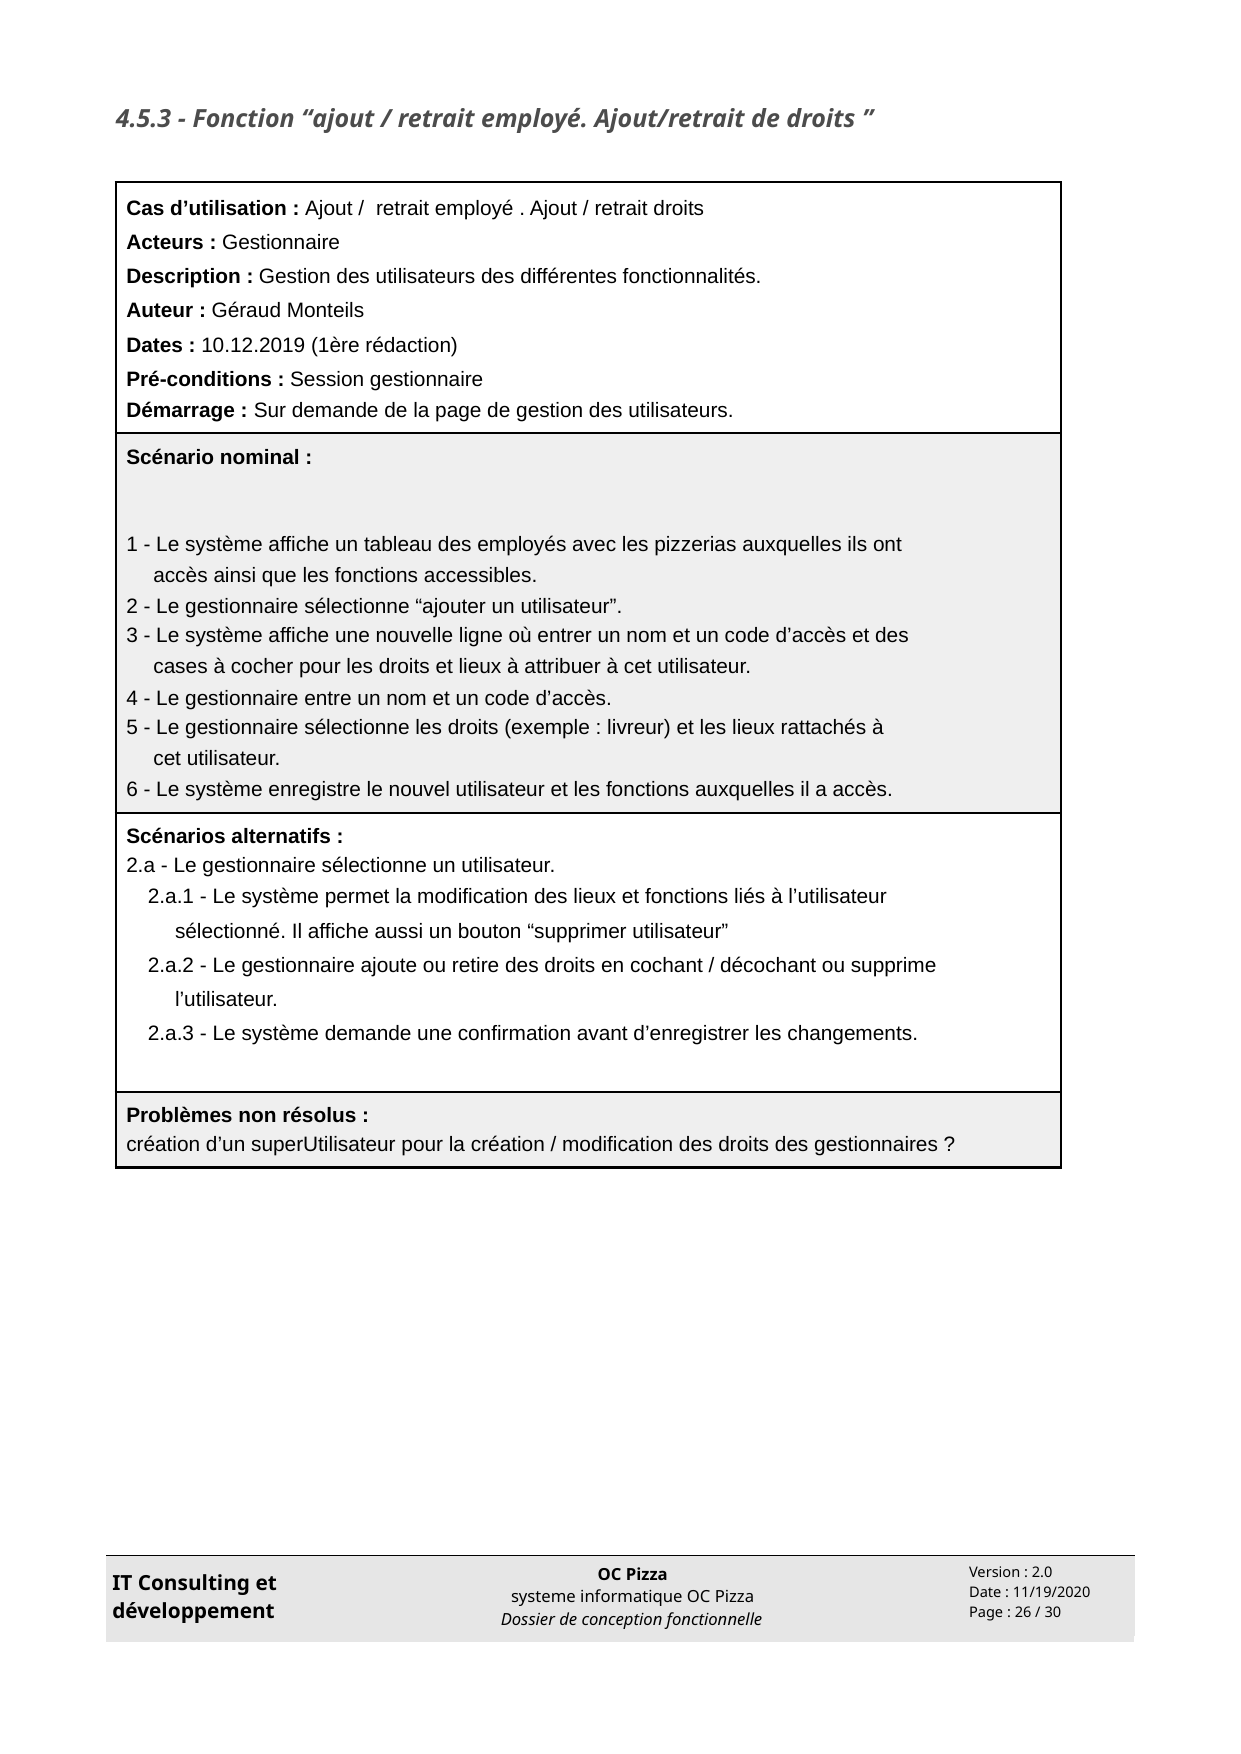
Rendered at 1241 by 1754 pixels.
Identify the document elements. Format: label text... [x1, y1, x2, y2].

table_cell Scénarios alternatifs : 2.a - Le gestionnaire sélectionne un utilisateur. 2.a.1 - Le système permet la modification des lieux et fonctions liés à l’utilisateur sélectionné. Il affiche aussi un bouton “supprimer utilisateur” 2.a.2 - Le gestionnaire ajoute ou retire des droits en cochant / décochant ou supprime l’utilisateur. 2.a.3 - Le système demande une confirmation avant d’enregistrer les changements. [117, 814, 1060, 1091]
table_cell Scénario nominal : 1 - Le système affiche un tableau des employés avec les pizzerias auxquelles ils ont accès ainsi que les fonctions accessibles. 2 - Le gestionnaire sélectionne “ajouter un utilisateur”. 3 - Le système affiche une nouvelle ligne où entrer un nom et un code d’accès et des cases à cocher pour les droits et lieux à attribuer à cet utilisateur. 4 - Le gestionnaire entre un nom et un code d’accès. 5 - Le gestionnaire sélectionne les droits (exemple : livreur) et les lieux rattachés à cet utilisateur. 6 - Le système enregistre le nouvel utilisateur et les fonctions auxquelles il a accès. [117, 434, 1060, 812]
table_header Cas d’utilisation : Ajout / retrait employé . Ajout / retrait droits Acteurs : Gestionnaire Description : Gestion des utilisateurs des différentes fonctionnalités. Auteur : Géraud Monteils Dates : 10.12.2019 (1ère rédaction) Pré-conditions : Session gestionnaire Démarrage : Sur demande de la page de gestion des utilisateurs. [117, 183, 1060, 432]
subtitle Fonction “ajout / retrait employé. Ajout/retrait de droits ” [116, 100, 1134, 134]
table_cell Problèmes non résolus : création d’un superUtilisateur pour la création / modification des droits des gestionnaires ? [117, 1093, 1060, 1166]
